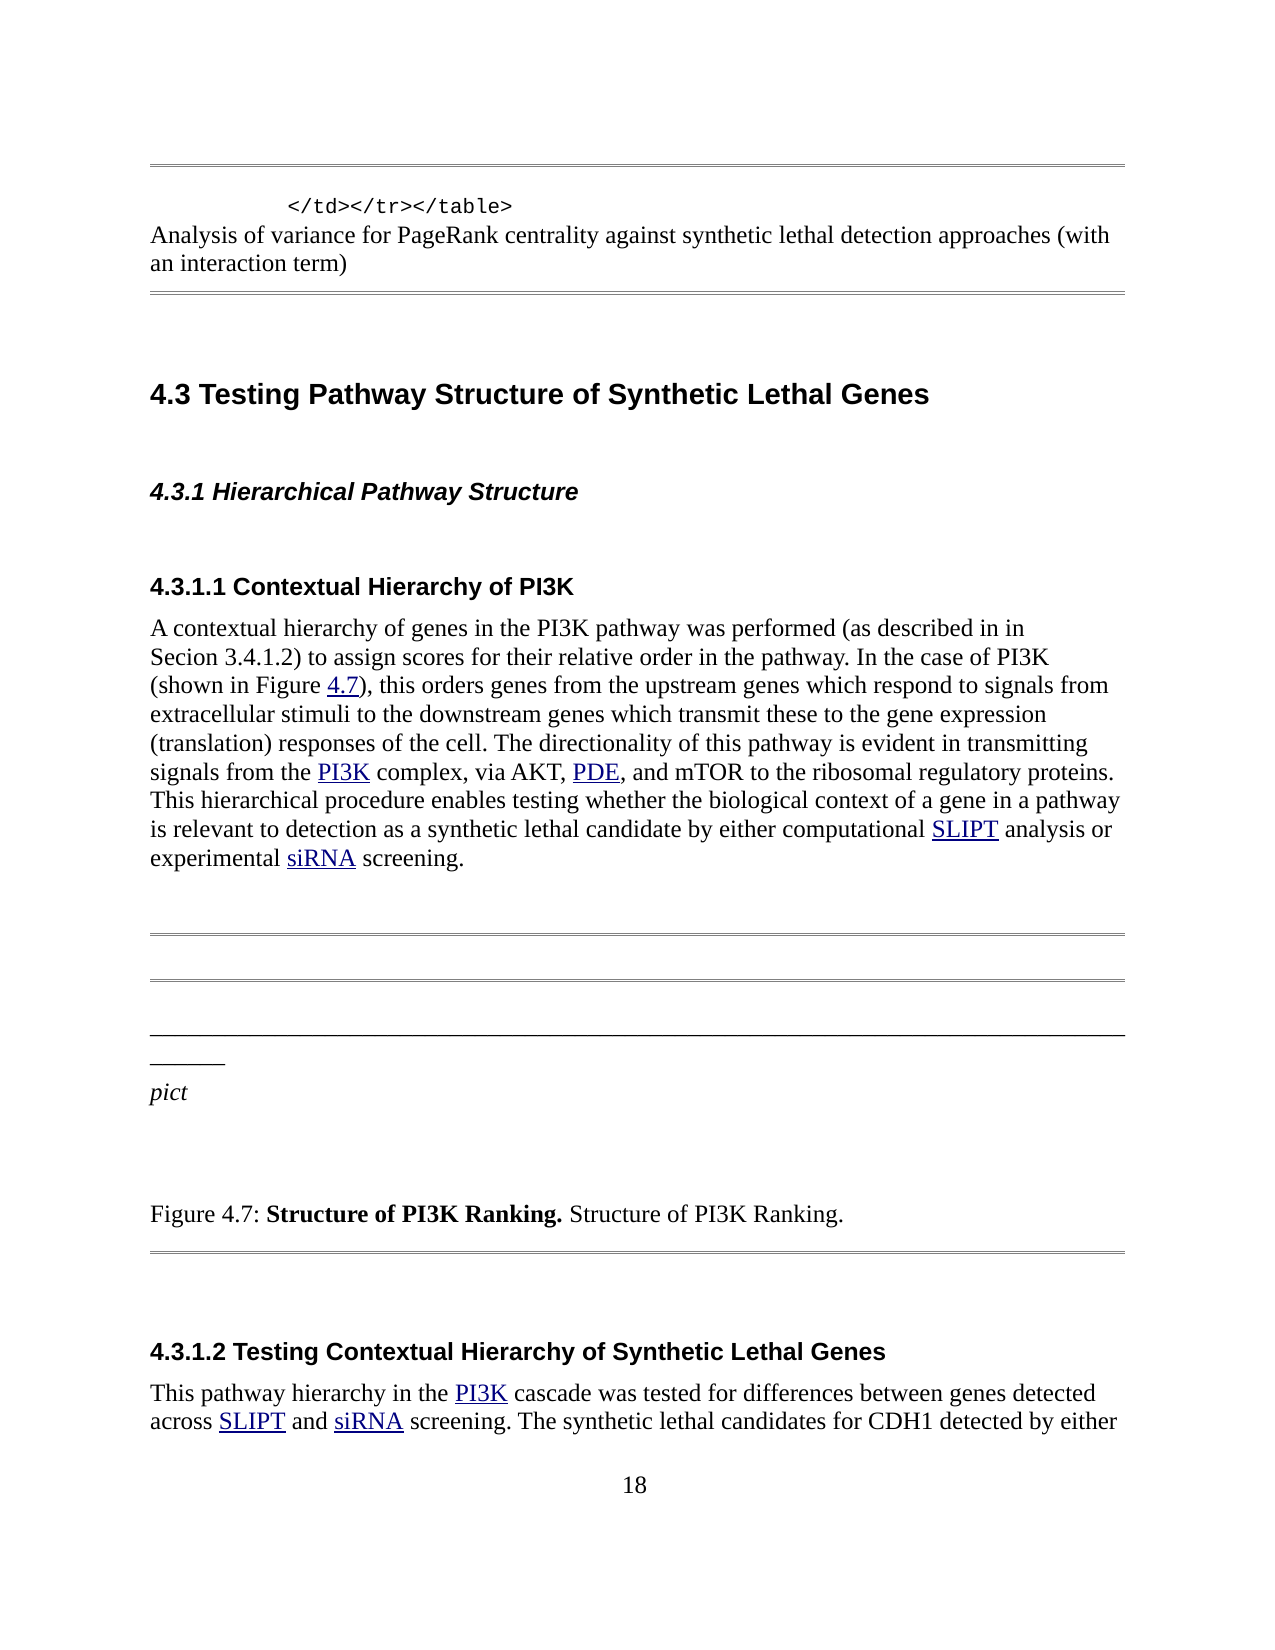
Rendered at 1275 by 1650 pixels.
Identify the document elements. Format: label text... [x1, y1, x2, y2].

text ______ [150, 1036, 1125, 1068]
subtitle 4.3.1.2 Testing Contextual Hierarchy of Synthetic Lethal Genes [150, 1337, 1125, 1365]
text A contextual hierarchy of genes in the PI3K pathway was performed (as described in in Secion 3.4.1.2) to assign scores for their relative order in the pathway. In the case of PI3K (shown in Figure 4.7), this orders genes from the upstream genes which respond to signals from extracellular stimuli to the downstream genes which transmit these to the gene expression (translation) responses of the cell. The directionality of this pathway is evident in transmitting signals from the PI3K complex, via AKT, PDE, and mTOR to the ribosomal regulatory proteins. This hierarchical procedure enables testing whether the biological context of a gene in a pathway is relevant to detection as a synthetic lethal candidate by either computational SLIPT analysis or experimental siRNA screening. [150, 613, 1125, 872]
subtitle 4.3.1.1 Contextual Hierarchy of PI3K [150, 572, 1125, 600]
text </td></tr></table> [150, 196, 1125, 220]
text ______________________________________________________________________________ [150, 1011, 1125, 1035]
text Analysis of variance for PageRank centrality against synthetic lethal detection approaches (with an interaction term) [150, 220, 1125, 277]
text pict [150, 1077, 1125, 1106]
subtitle 4.3 Testing Pathway Structure of Synthetic Lethal Genes [150, 377, 1125, 411]
text Figure 4.7: Structure of PI3K Ranking. Structure of PI3K Ranking. [150, 1199, 1125, 1228]
subtitle 4.3.1 Hierarchical Pathway Structure [150, 477, 1125, 506]
text This pathway hierarchy in the PI3K cascade was tested for differences between genes detected across SLIPT and siRNA screening. The synthetic lethal candidates for CDH1 detected by either [150, 1378, 1125, 1435]
